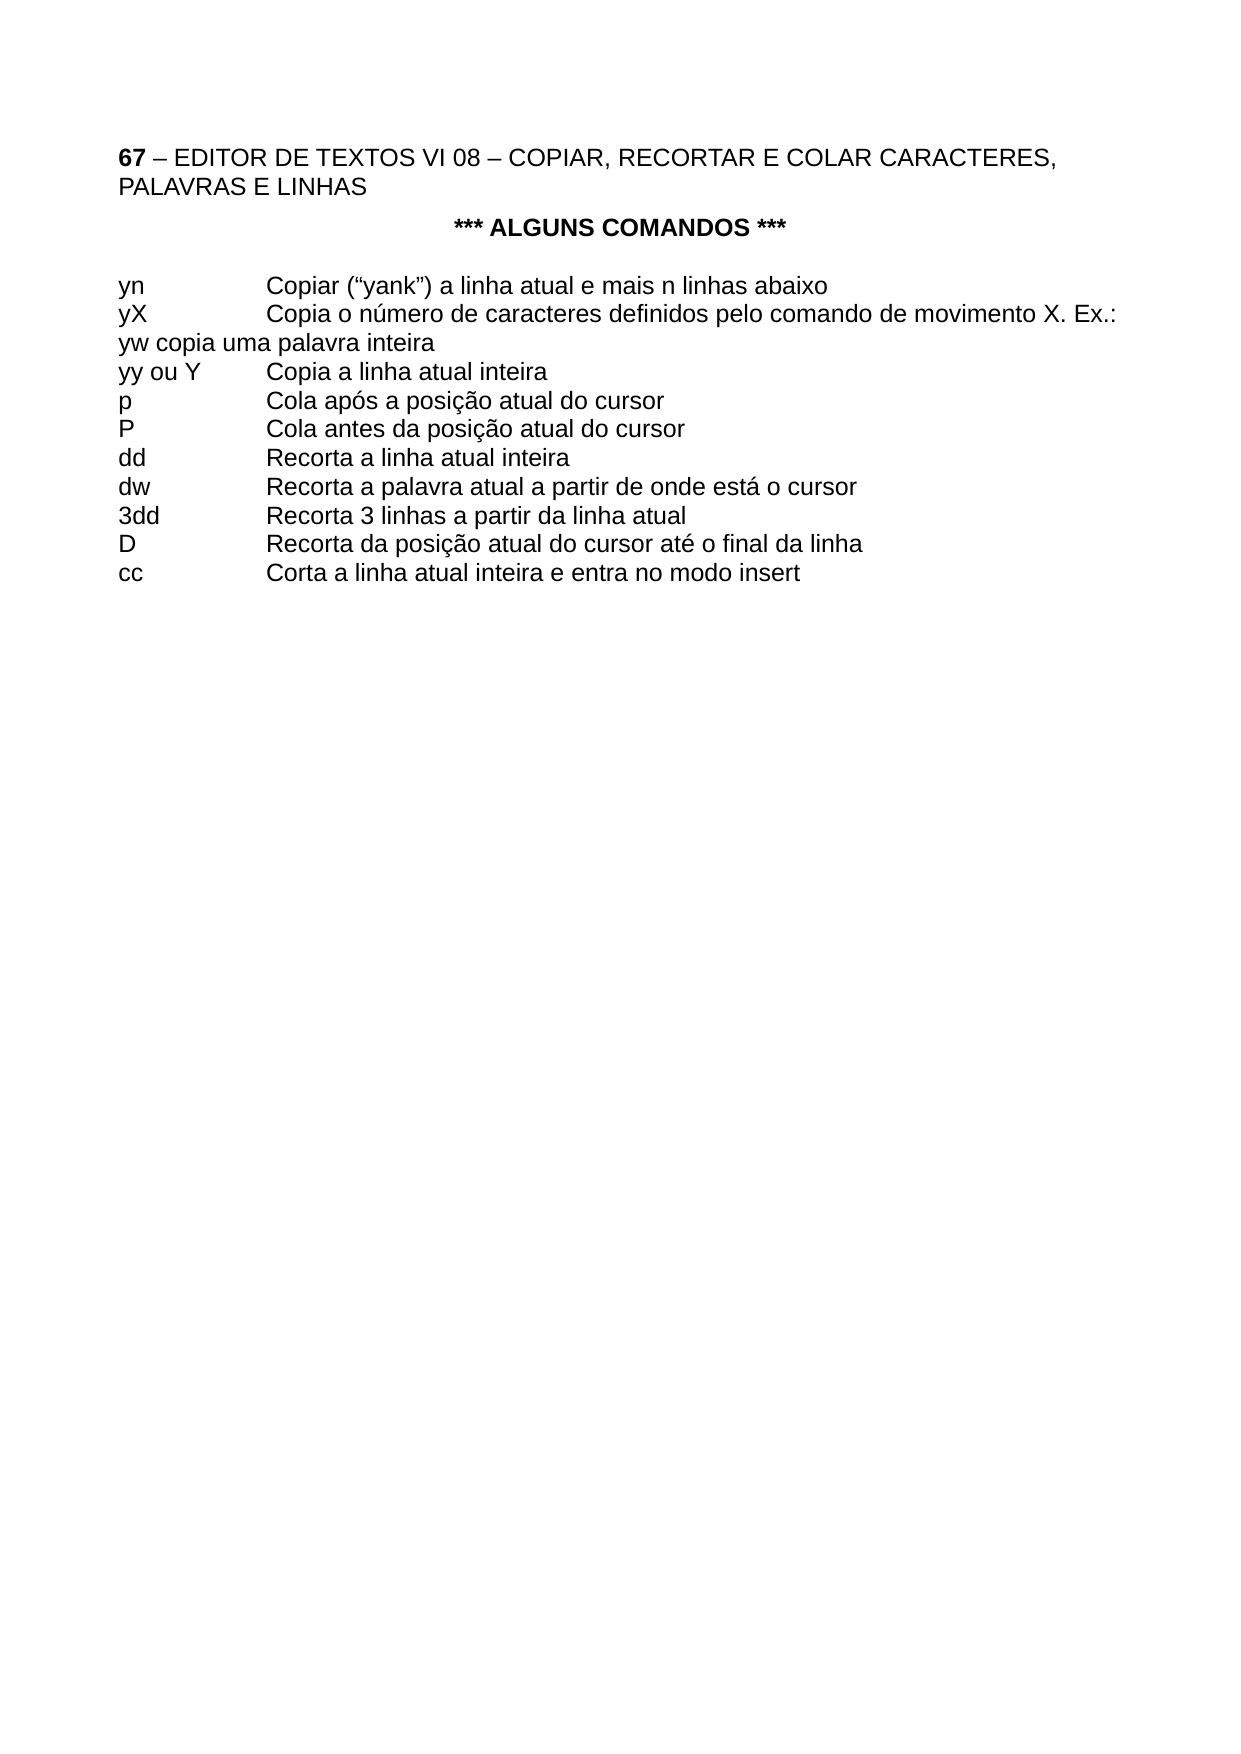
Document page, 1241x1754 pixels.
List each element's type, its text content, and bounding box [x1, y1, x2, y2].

text yX Copia o número de caracteres definidos pelo comando de movimento X. Ex.: yw copia uma palavra inteira [118, 299, 1122, 357]
text yn Copiar (“yank”) a linha atual e mais n linhas abaixo [118, 271, 1122, 299]
text 3dd Recorta 3 linhas a partir da linha atual [118, 501, 1122, 529]
text dd Recorta a linha atual inteira [118, 443, 1122, 472]
text p Cola após a posição atual do cursor [118, 386, 1122, 414]
text dw Recorta a palavra atual a partir de onde está o cursor [118, 472, 1122, 501]
text *** ALGUNS COMANDOS *** [118, 213, 1122, 242]
text P Cola antes da posição atual do cursor [118, 414, 1122, 443]
text yy ou Y Copia a linha atual inteira [118, 357, 1122, 386]
text cc Corta a linha atual inteira e entra no modo insert [118, 558, 1122, 587]
text D Recorta da posição atual do cursor até o final da linha [118, 529, 1122, 558]
subtitle 67 – EDITOR DE TEXTOS VI 08 – COPIAR, RECORTAR E COLAR CARACTERES, PALAVRAS E LINHAS [118, 143, 1122, 201]
